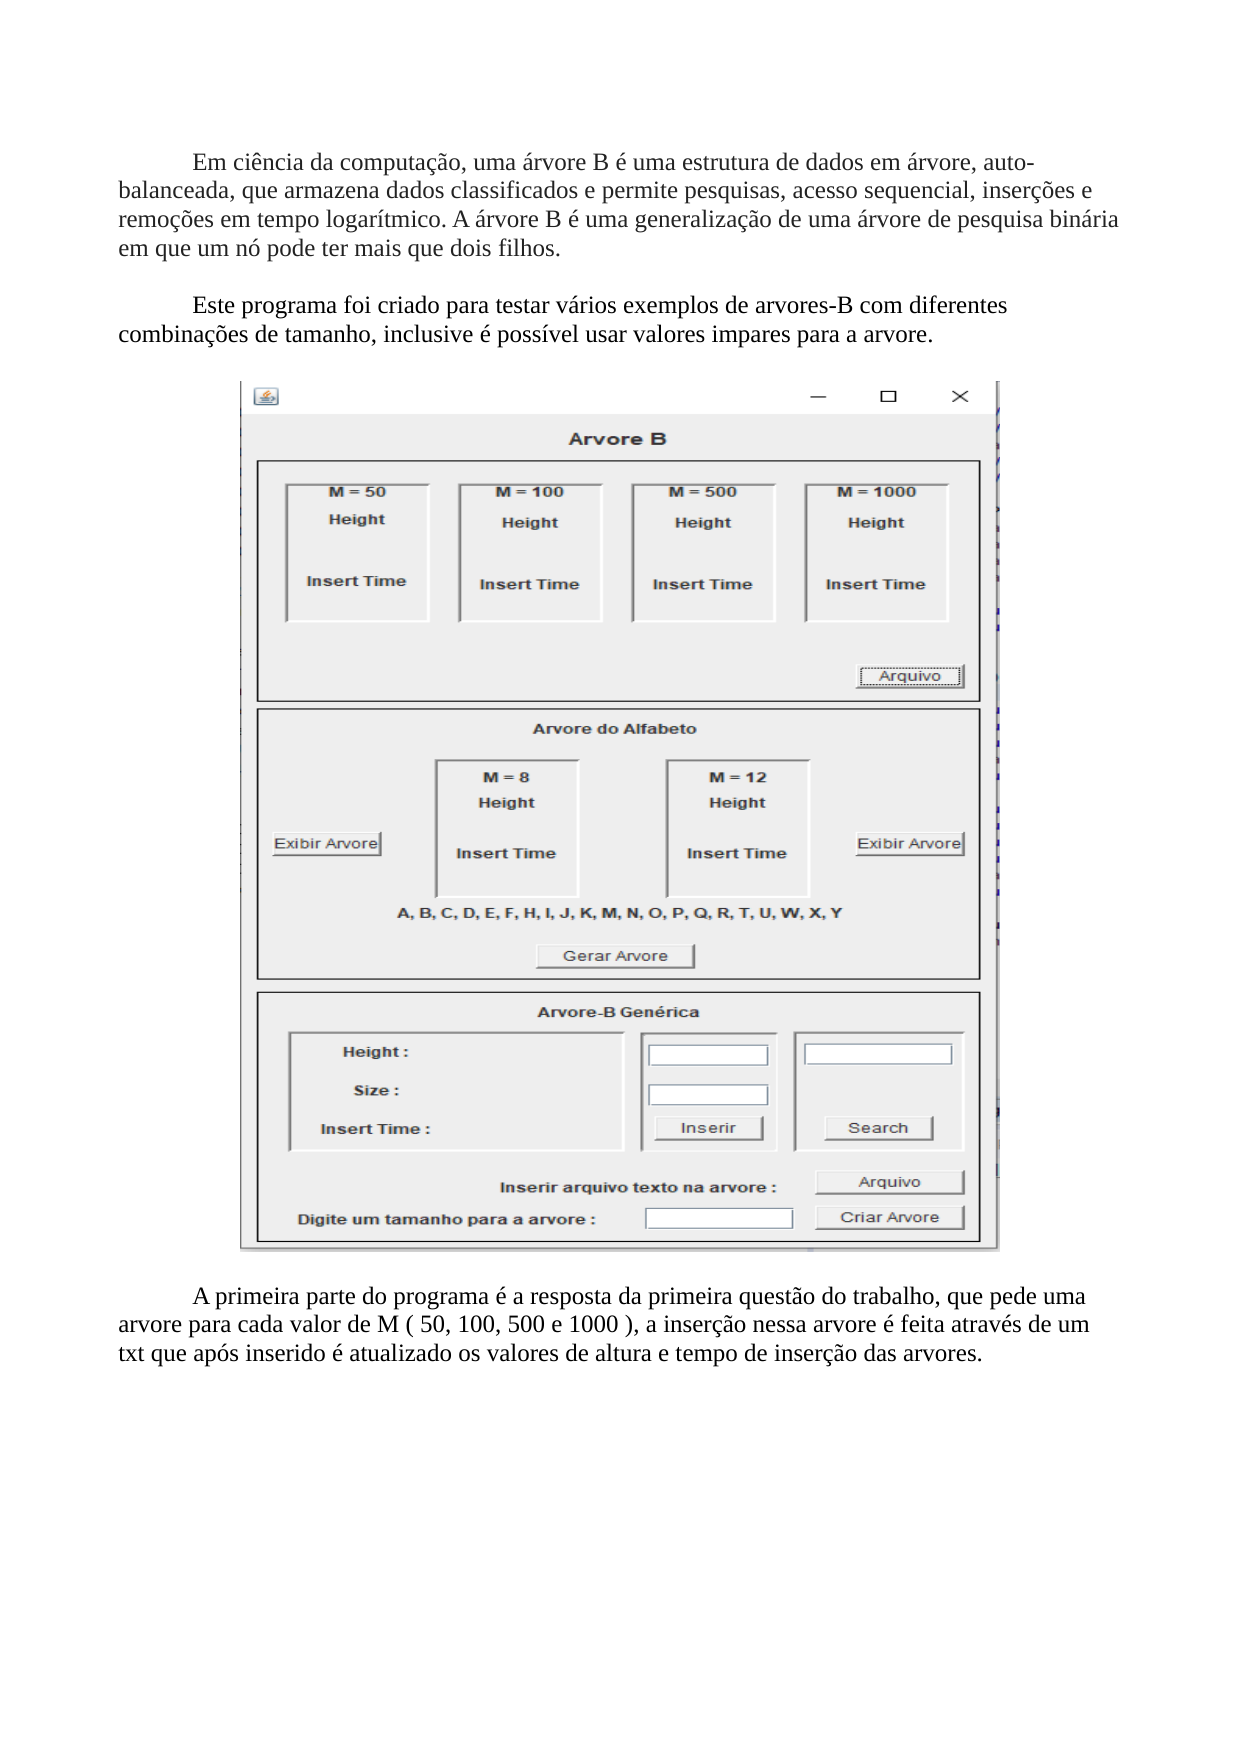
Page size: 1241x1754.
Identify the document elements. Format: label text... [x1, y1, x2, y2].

picture [240, 381, 1000, 1252]
text Em ciência da computação, uma árvore B é uma estrutura de dados em árvore, auto-balanceada, que armazena dados classificados e permite pesquisas, acesso sequencial, inserções e remoções em tempo logarítmico. A árvore B é uma generalização de uma árvore de pesquisa binária em que um nó pode ter mais que dois filhos. [118, 147, 1122, 262]
text A primeira parte do programa é a resposta da primeira questão do trabalho, que pede uma arvore para cada valor de M ( 50, 100, 500 e 1000 ), a inserção nessa arvore é feita através de um txt que após inserido é atualizado os valores de altura e tempo de inserção das arvores. [118, 1281, 1122, 1367]
text Este programa foi criado para testar vários exemplos de arvores-B com diferentes combinações de tamanho, inclusive é possível usar valores impares para a arvore. [118, 291, 1122, 348]
